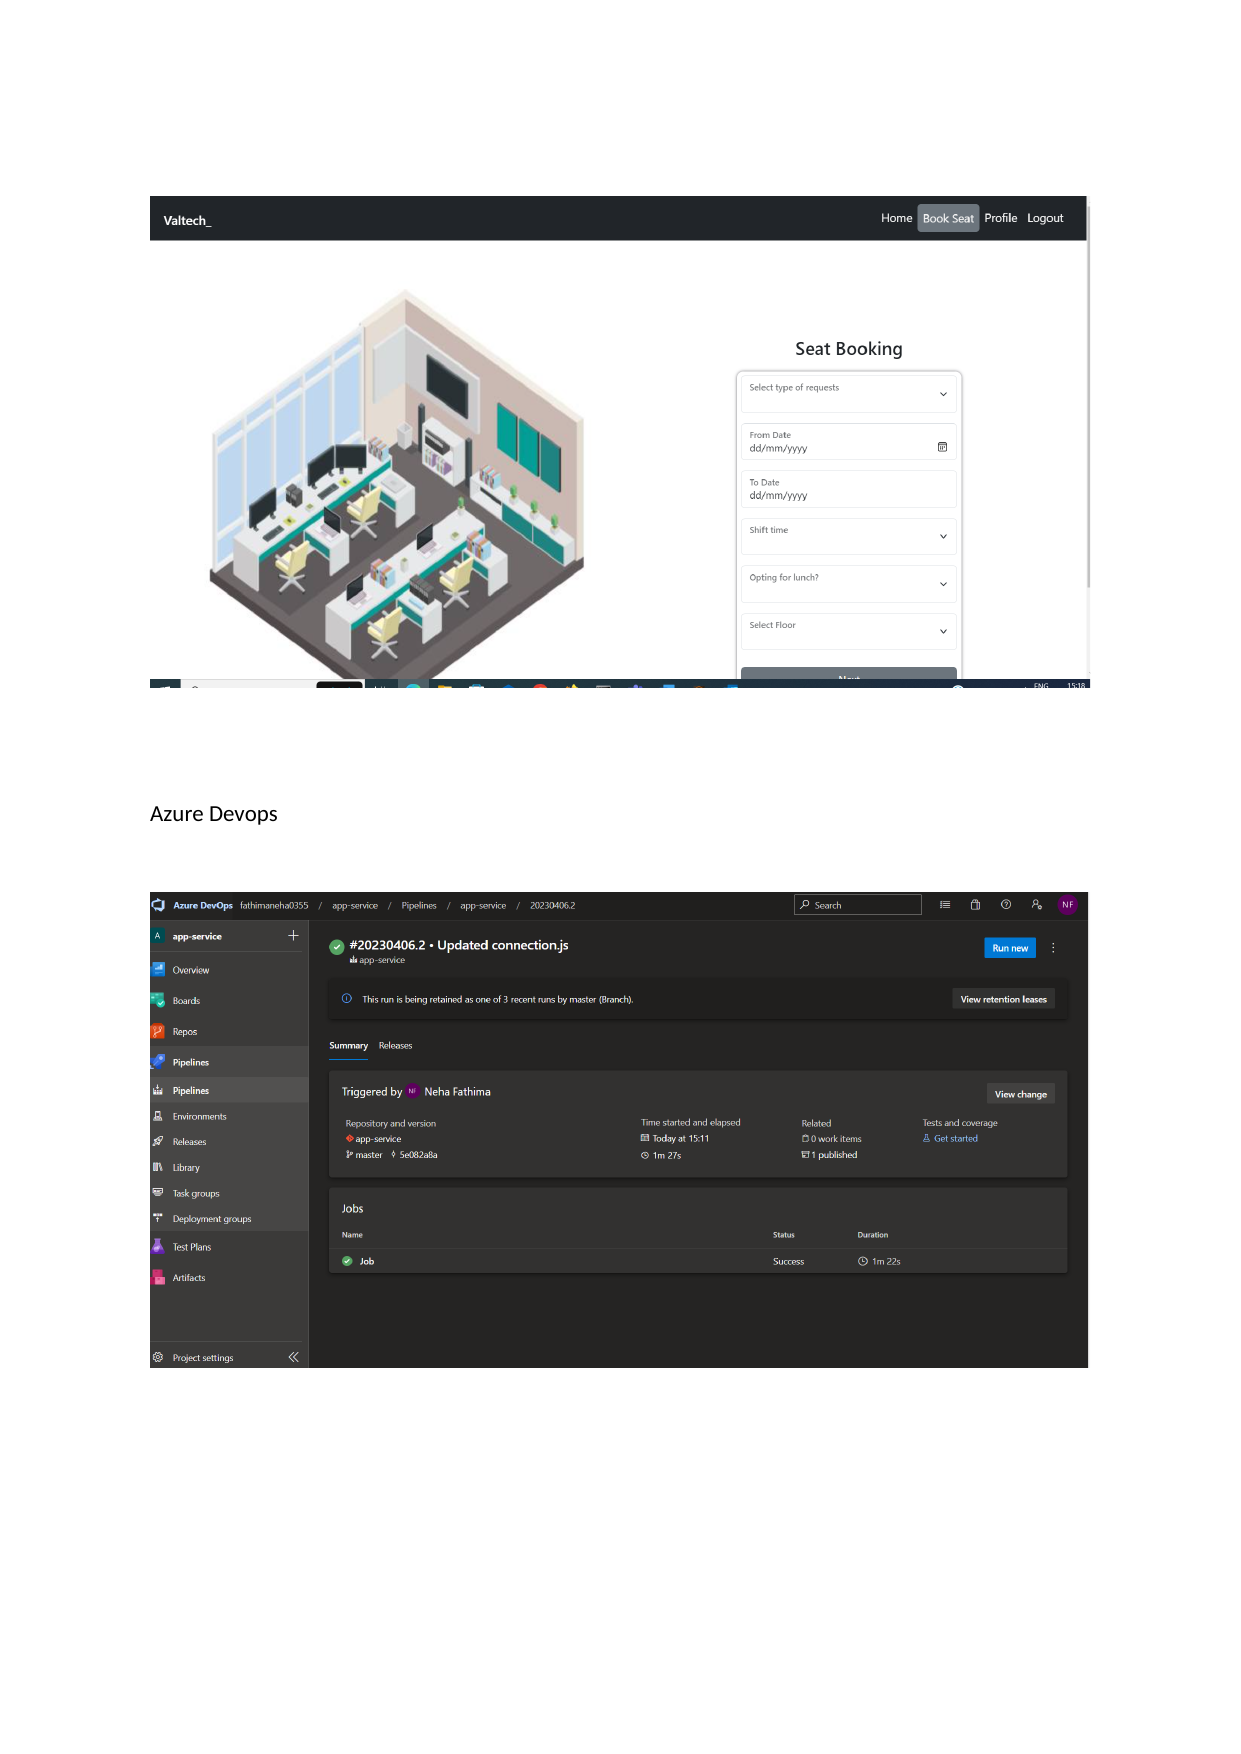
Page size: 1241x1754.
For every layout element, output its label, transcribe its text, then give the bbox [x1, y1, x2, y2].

text Azure Devops [150, 799, 1090, 827]
